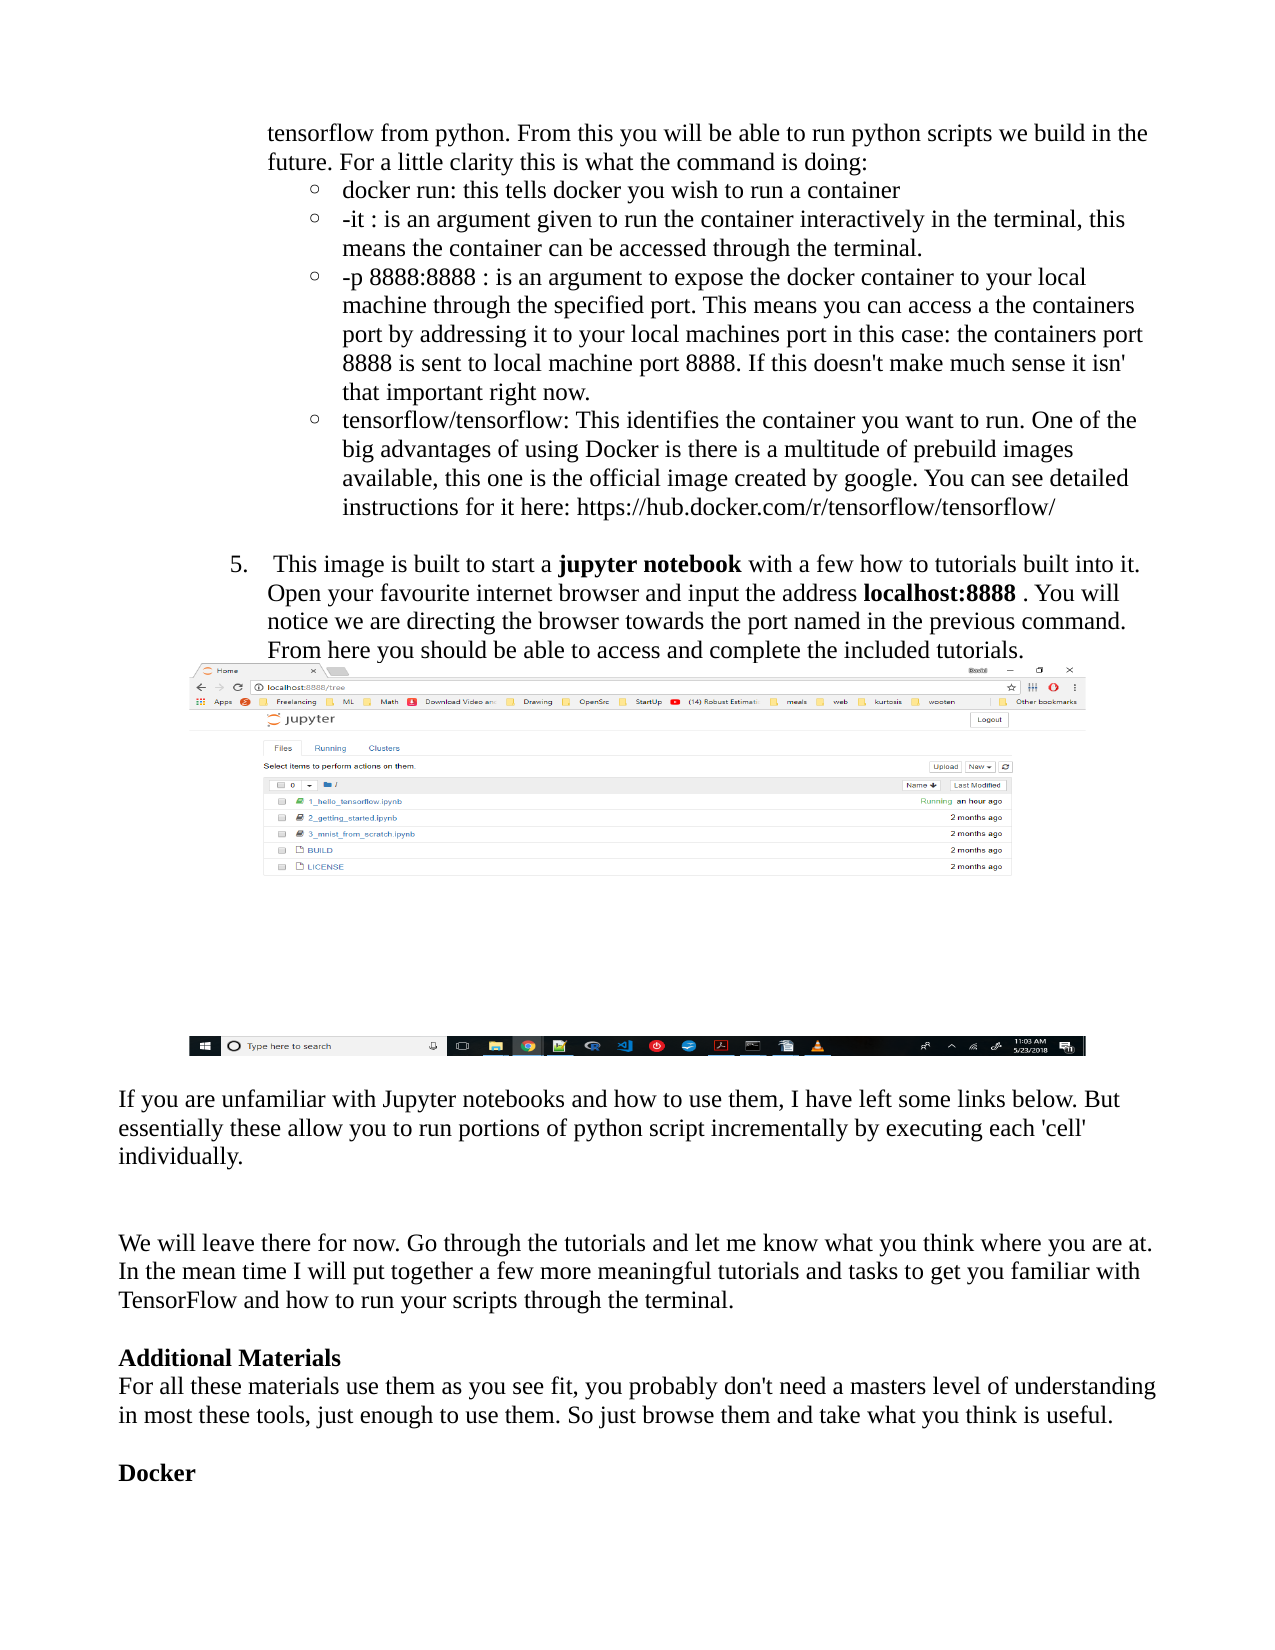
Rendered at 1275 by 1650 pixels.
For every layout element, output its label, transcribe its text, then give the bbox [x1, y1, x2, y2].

text Additional Materials [118, 1343, 1157, 1371]
list -p 8888:8888 : is an argument to expose the docker container to your local machine through the specified port. This means you can access a the containers port by addressing it to your local machines port in this case: the containers port 8888 is sent to local machine port 8888. If this doesn't make much sense it isn' that important right now. [304, 262, 1157, 406]
list tensorflow/tensorflow: This identifies the container you want to run. One of the big advantages of using Docker is there is a multitude of prebuild images available, this one is the official image created by google. You can see detailed instructions for it here: https://hub.docker.com/r/tensorflow/tensorflow/ [304, 406, 1157, 521]
text Docker [118, 1458, 1157, 1486]
text For all these materials use them as you see fit, you probably don't need a masters level of understanding in most these tools, just enough to use them. So just browse them and take what you think is useful. [118, 1371, 1157, 1429]
list tensorflow from python. From this you will be able to run python scripts we build in the future. For a little clarity this is what the command is doing: [229, 118, 1157, 176]
list This image is built to start a jupyter notebook with a few how to tutorials built into it. Open your favourite internet browser and input the address localhost:8888 . You will notice we are directing the browser towards the port named in the previous command. From here you should be able to access and complete the included tutorials. [229, 549, 1157, 664]
picture [189, 663, 1086, 1056]
list docker run: this tells docker you wish to run a container [304, 176, 1157, 204]
text If you are unfamiliar with Jupyter notebooks and how to use them, I have left some links below. But essentially these allow you to run portions of python script incrementally by executing each 'cell' individually. [118, 1084, 1157, 1170]
text We will leave there for now. Go through the tutorials and let me know what you think where you are at. In the mean time I will put together a few more meaningful tutorials and tasks to get you familiar with TensorFlow and how to run your scripts through the terminal. [118, 1228, 1157, 1314]
list -it : is an argument given to run the container interactively in the terminal, this means the container can be accessed through the terminal. [304, 204, 1157, 262]
